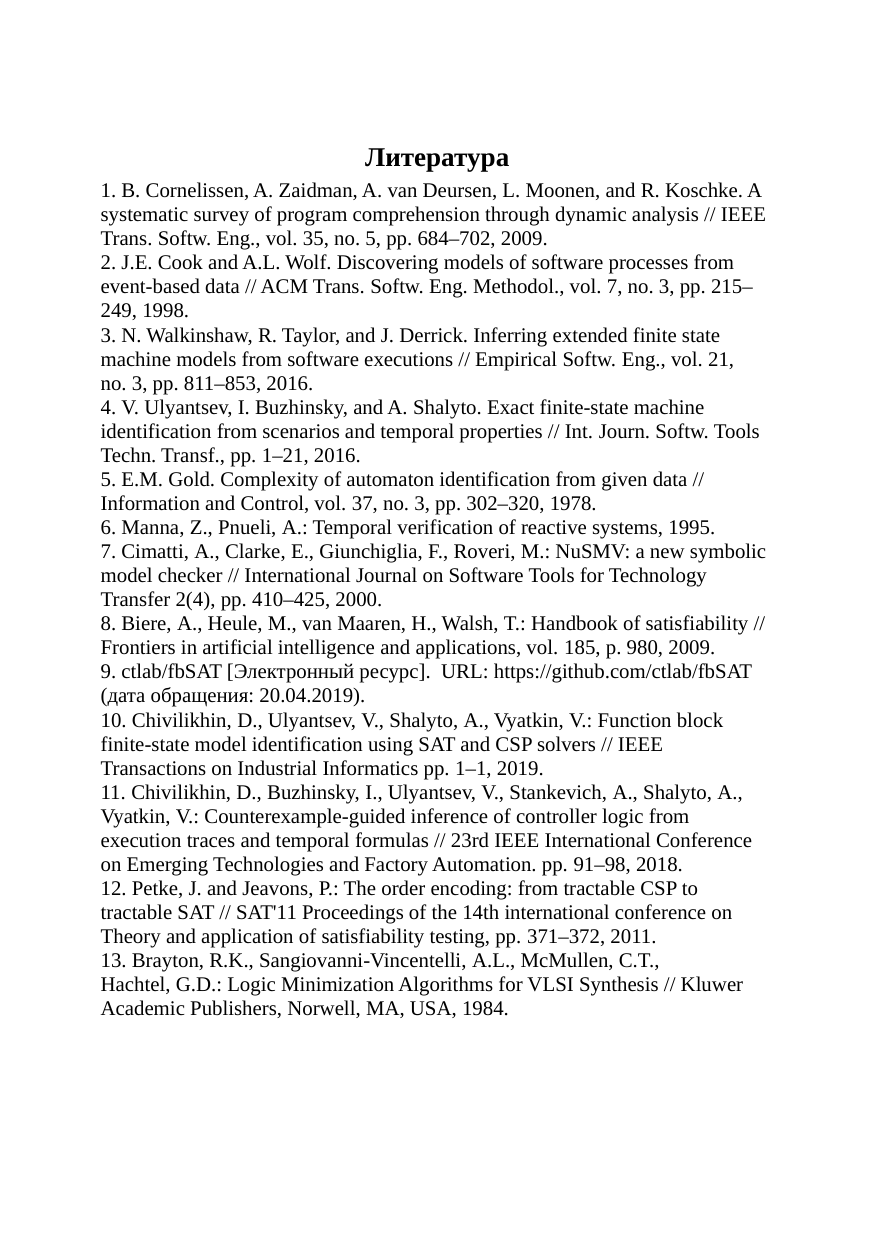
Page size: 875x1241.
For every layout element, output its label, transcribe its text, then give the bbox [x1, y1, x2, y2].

list E.M. Gold. Complexity of automaton identification from given data // Information and Control, vol. 37, no. 3, pp. 302–320, 1978. [100, 467, 774, 515]
subtitle Литература [100, 141, 774, 172]
list Manna, Z., Pnueli, A.: Temporal verification of reactive systems, 1995. [100, 515, 774, 539]
list ctlab/fbSAT [Электронный ресурс]. URL: https://github.com/ctlab/fbSAT (дата обращения: 20.04.2019). [100, 659, 774, 707]
list Biere, A., Heule, M., van Maaren, H., Walsh, T.: Handbook of satisfiability // Frontiers in artificial intelligence and applications, vol. 185, p. 980, 2009. [100, 611, 774, 659]
list V. Ulyantsev, I. Buzhinsky, and A. Shalyto. Exact finite-state machine identification from scenarios and temporal properties // Int. Journ. Softw. Tools Techn. Transf., pp. 1–21, 2016. [100, 395, 774, 467]
list Chivilikhin, D., Ulyantsev, V., Shalyto, A., Vyatkin, V.: Function block finite-state model identification using SAT and CSP solvers // IEEE Transactions on Industrial Informatics pp. 1–1, 2019. [100, 707, 774, 780]
list Chivilikhin, D., Buzhinsky, I., Ulyantsev, V., Stankevich, A., Shalyto, A., Vyatkin, V.: Counterexample-guided inference of controller logic from execution traces and temporal formulas // 23rd IEEE International Conference on Emerging Technologies and Factory Automation. pp. 91–98, 2018. [100, 780, 774, 876]
list N. Walkinshaw, R. Taylor, and J. Derrick. Inferring extended finite state machine models from software executions // Empirical Softw. Eng., vol. 21, no. 3, pp. 811–853, 2016. [100, 322, 774, 395]
list Petke, J. and Jeavons, P.: The order encoding: from tractable CSP to tractable SAT // SAT'11 Proceedings of the 14th international conference on Theory and application of satisfiability testing, pp. 371–372, 2011. [100, 876, 774, 948]
list Brayton, R.K., Sangiovanni-Vincentelli, A.L., McMullen, C.T., Hachtel, G.D.: Logic Minimization Algorithms for VLSI Synthesis // Kluwer Academic Publishers, Norwell, MA, USA, 1984. [100, 948, 774, 1020]
list B. Cornelissen, A. Zaidman, A. van Deursen, L. Moonen, and R. Koschke. A systematic survey of program comprehension through dynamic analysis // IEEE Trans. Softw. Eng., vol. 35, no. 5, pp. 684–702, 2009. [100, 178, 774, 250]
list Cimatti, A., Clarke, E., Giunchiglia, F., Roveri, M.: NuSMV: a new symbolic model checker // International Journal on Software Tools for Technology Transfer 2(4), pp. 410–425, 2000. [100, 539, 774, 611]
list J.E. Cook and A.L. Wolf. Discovering models of software processes from event-based data // ACM Trans. Softw. Eng. Methodol., vol. 7, no. 3, pp. 215–249, 1998. [100, 250, 774, 322]
